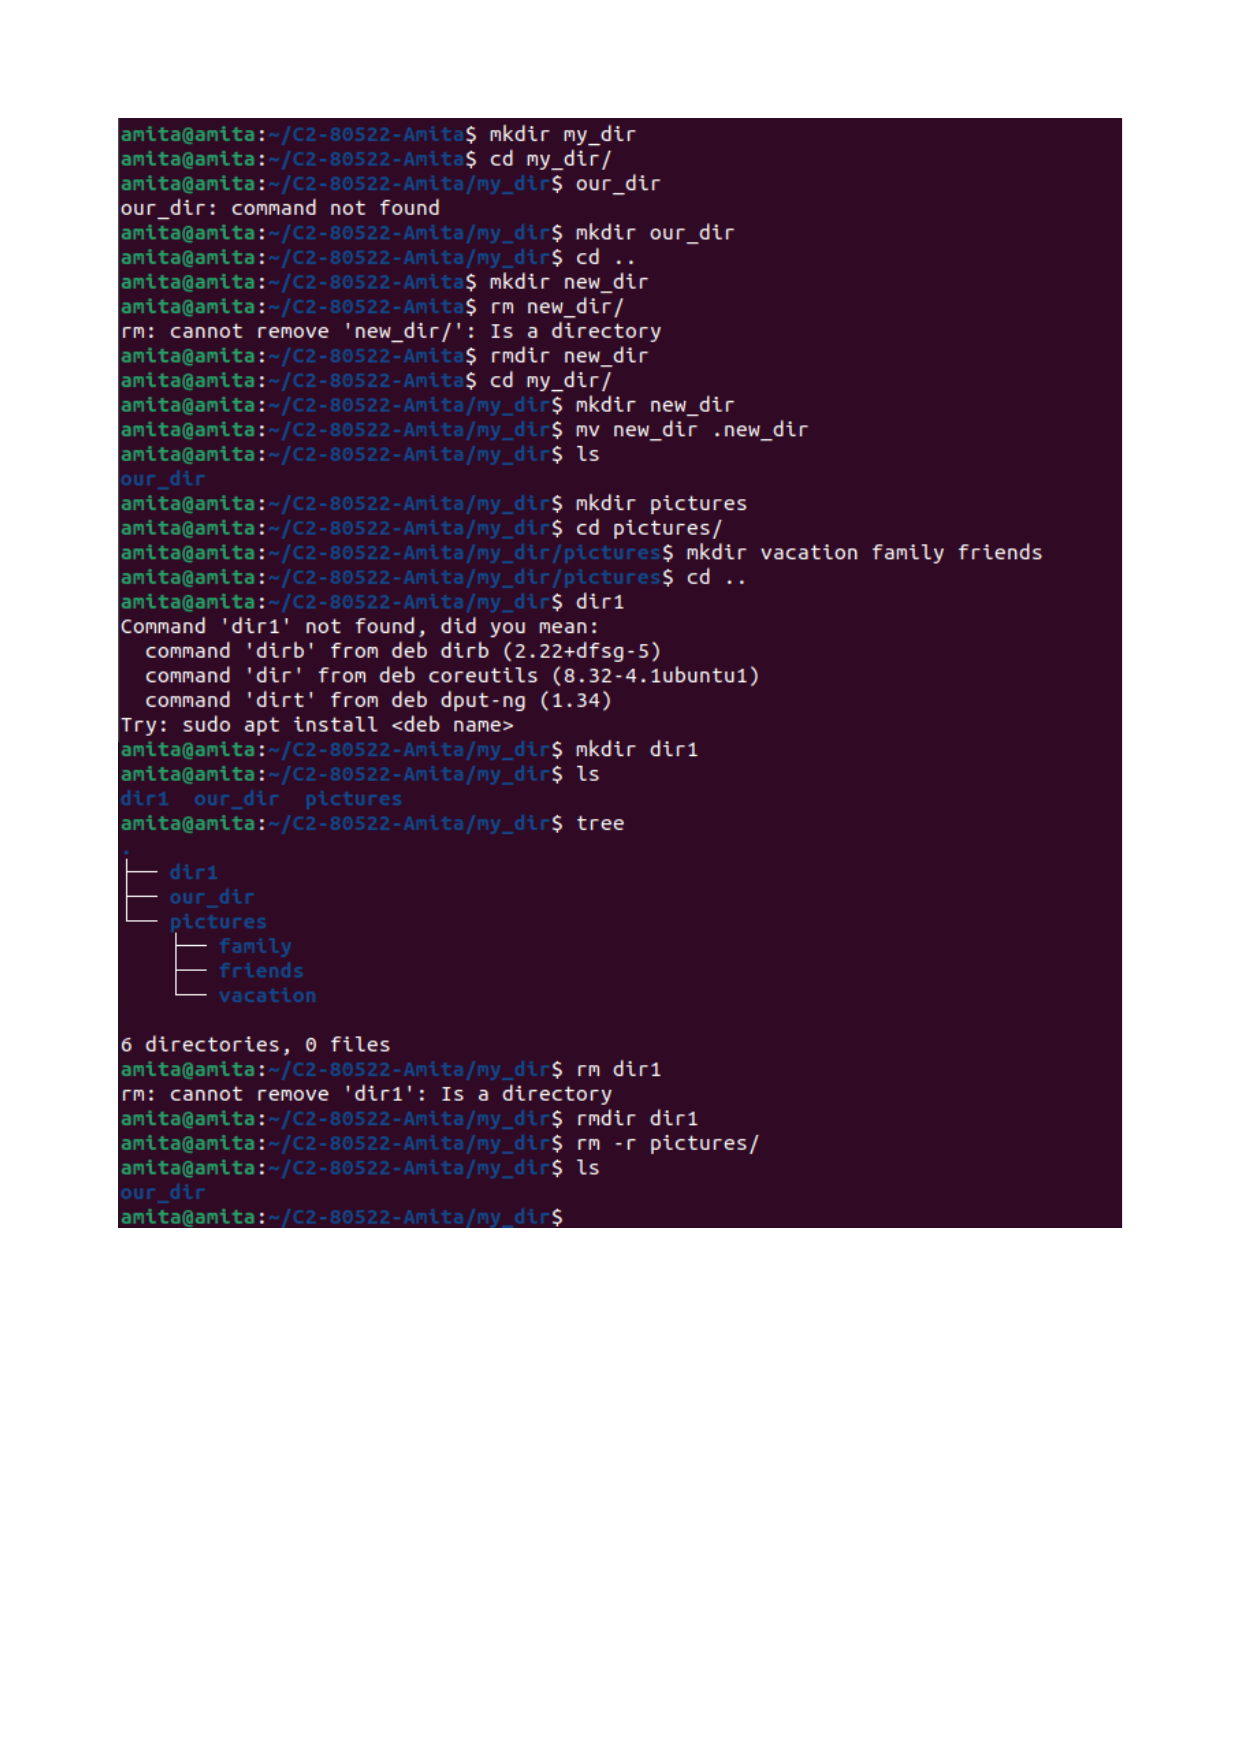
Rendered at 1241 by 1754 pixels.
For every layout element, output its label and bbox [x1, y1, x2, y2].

picture [118, 118, 1123, 1228]
